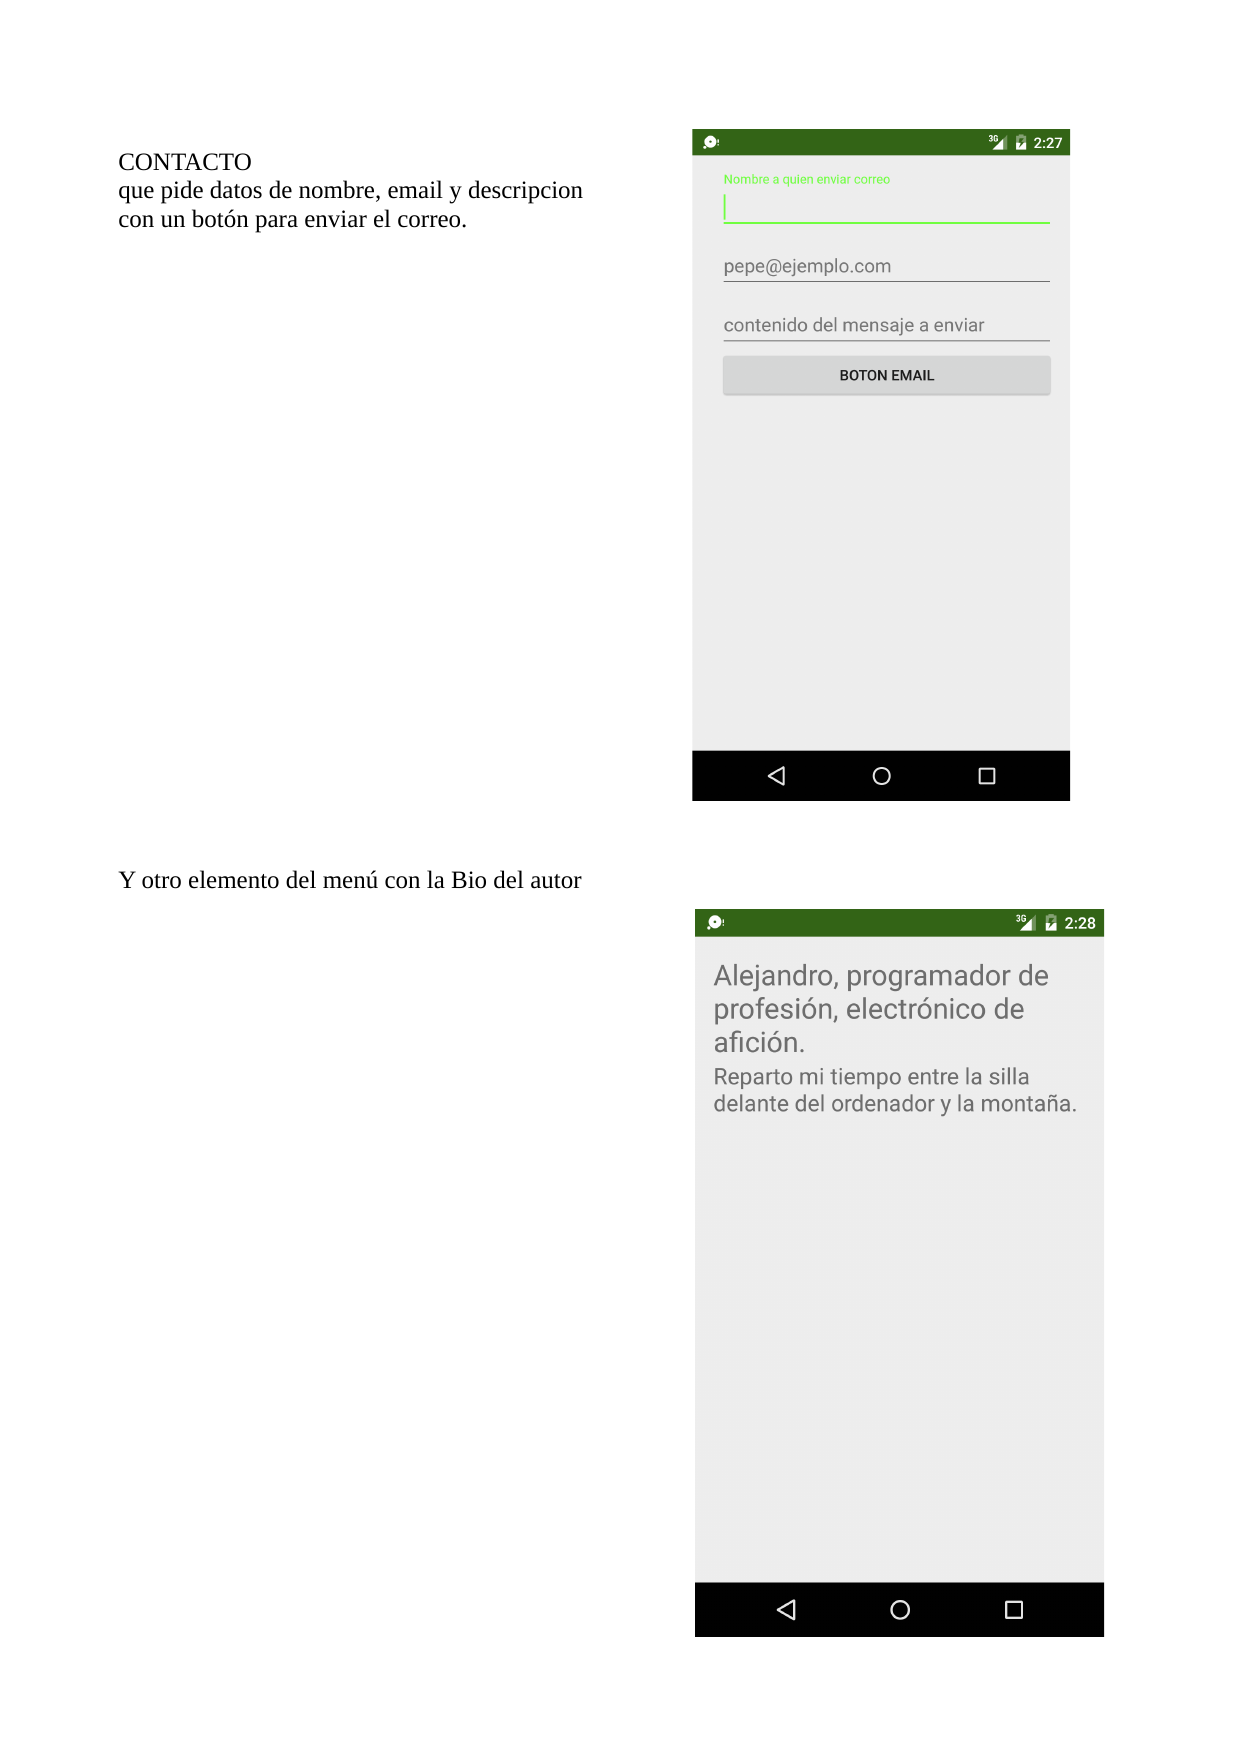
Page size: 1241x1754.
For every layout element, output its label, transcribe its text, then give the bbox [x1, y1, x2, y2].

text CONTACTO [118, 147, 692, 176]
text con un botón para enviar el correo. [118, 204, 692, 233]
picture [695, 909, 1105, 1637]
picture [692, 129, 1071, 801]
text que pide datos de nombre, email y descripcion [118, 176, 692, 204]
text [1071, 147, 1122, 176]
text Y otro elemento del menú con la Bio del autor [118, 866, 1122, 894]
text [1071, 204, 1122, 233]
text [1071, 176, 1122, 204]
